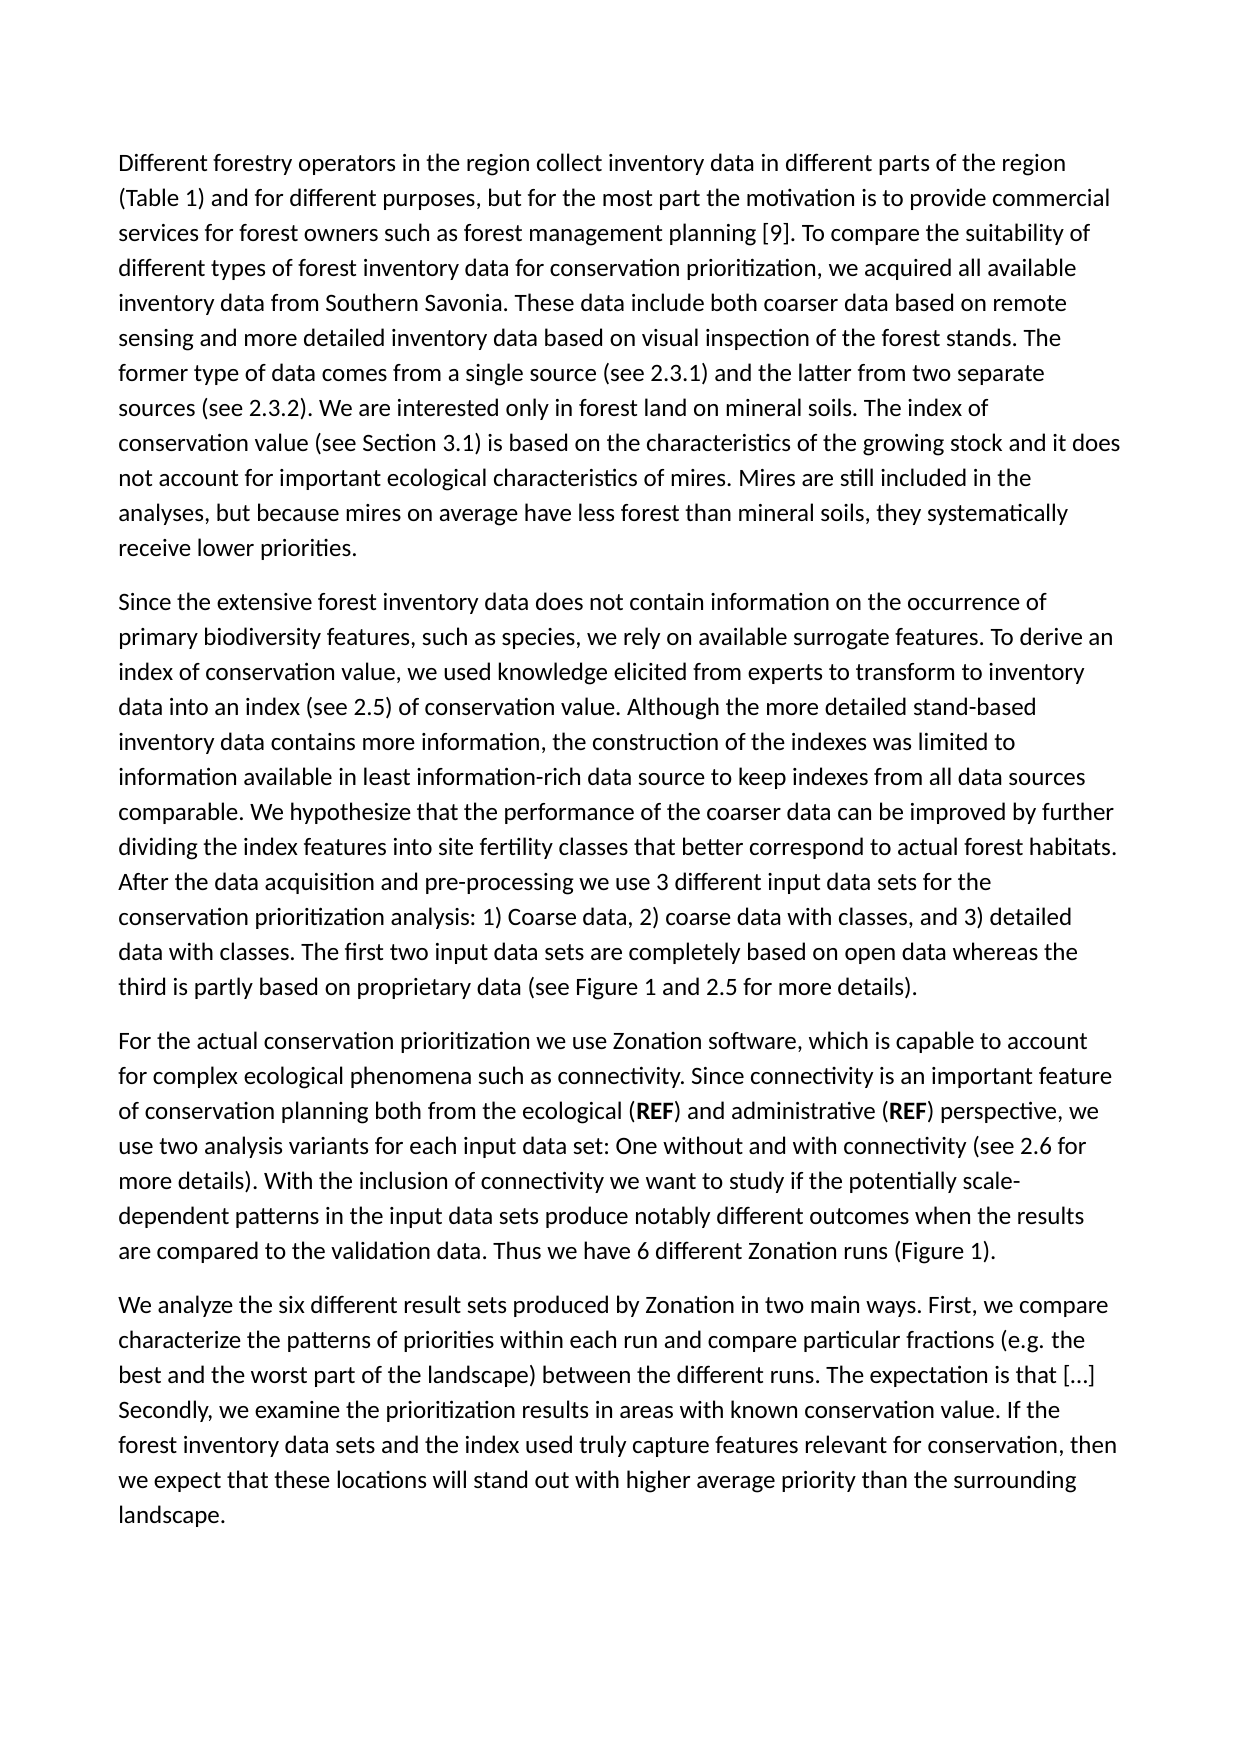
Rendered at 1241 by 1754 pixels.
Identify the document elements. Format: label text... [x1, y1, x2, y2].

text Since the extensive forest inventory data does not contain information on the occurrence of primary biodiversity features, such as species, we rely on available surrogate features. To derive an index of conservation value, we used knowledge elicited from experts to transform to inventory data into an index (see 2.5) of conservation value. Although the more detailed stand-based inventory data contains more information, the construction of the indexes was limited to information available in least information-rich data source to keep indexes from all data sources comparable. We hypothesize that the performance of the coarser data can be improved by further dividing the index features into site fertility classes that better correspond to actual forest habitats. After the data acquisition and pre-processing we use 3 different input data sets for the conservation prioritization analysis: 1) Coarse data, 2) coarse data with classes, and 3) detailed data with classes. The first two input data sets are completely based on open data whereas the third is partly based on proprietary data (see Figure 1 and 2.5 for more details). [118, 586, 1122, 1002]
text We analyze the six different result sets produced by Zonation in two main ways. First, we compare characterize the patterns of priorities within each run and compare particular fractions (e.g. the best and the worst part of the landscape) between the different runs. The expectation is that […] Secondly, we examine the prioritization results in areas with known conservation value. If the forest inventory data sets and the index used truly capture features relevant for conservation, then we expect that these locations will stand out with higher average priority than the surrounding landscape. [118, 1289, 1122, 1529]
text For the actual conservation prioritization we use Zonation software, which is capable to account for complex ecological phenomena such as connectivity. Since connectivity is an important feature of conservation planning both from the ecological (REF) and administrative (REF) perspective, we use two analysis variants for each input data set: One without and with connectivity (see 2.6 for more details). With the inclusion of connectivity we want to study if the potentially scale-dependent patterns in the input data sets produce notably different outcomes when the results are compared to the validation data. Thus we have 6 different Zonation runs (Figure 1). [118, 1025, 1122, 1266]
text Different forestry operators in the region collect inventory data in different parts of the region (Table 1) and for different purposes, but for the most part the motivation is to provide commercial services for forest owners such as forest management planning [9]. To compare the suitability of different types of forest inventory data for conservation prioritization, we acquired all available inventory data from Southern Savonia. These data include both coarser data based on remote sensing and more detailed inventory data based on visual inspection of the forest stands. The former type of data comes from a single source (see 2.3.1) and the latter from two separate sources (see 2.3.2). We are interested only in forest land on mineral soils. The index of conservation value (see Section 3.1) is based on the characteristics of the growing stock and it does not account for important ecological characteristics of mires. Mires are still included in the analyses, but because mires on average have less forest than mineral soils, they systematically receive lower priorities. [118, 148, 1122, 563]
